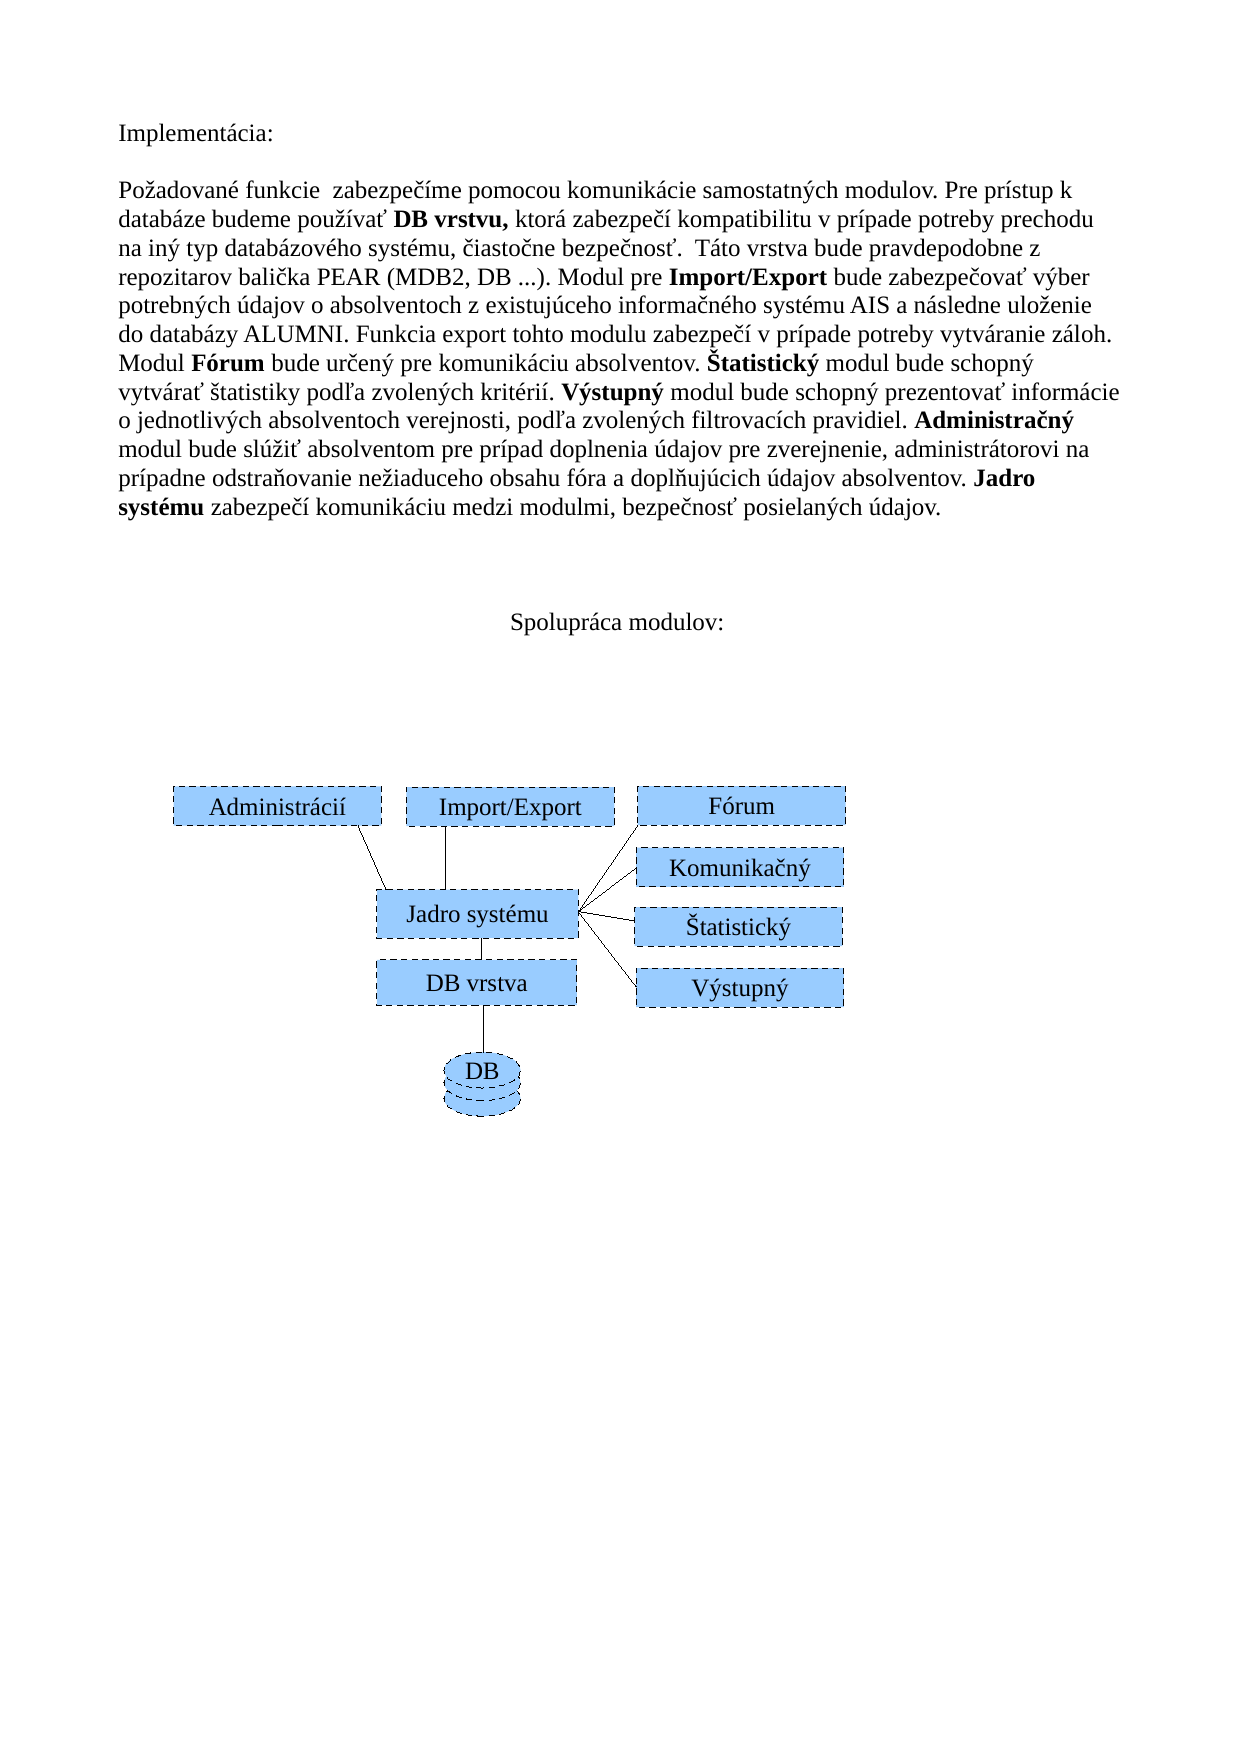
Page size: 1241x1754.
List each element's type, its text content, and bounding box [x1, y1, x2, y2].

text Spolupráca modulov: [118, 607, 1122, 636]
text Implementácia: [118, 118, 1122, 147]
text Požadované funkcie zabezpečíme pomocou komunikácie samostatných modulov. Pre prístup k databáze budeme používať DB vrstvu, ktorá zabezpečí kompatibilitu v prípade potreby prechodu na iný typ databázového systému, čiastočne bezpečnosť. Táto vrstva bude pravdepodobne z repozitarov balička PEAR (MDB2, DB ...). Modul pre Import/Export bude zabezpečovať výber potrebných údajov o absolventoch z existujúceho informačného systému AIS a následne uloženie do databázy ALUMNI. Funkcia export tohto modulu zabezpečí v prípade potreby vytváranie záloh. Modul Fórum bude určený pre komunikáciu absolventov. Štatistický modul bude schopný vytvárať štatistiky podľa zvolených kritérií. Výstupný modul bude schopný prezentovať informácie o jednotlivých absolventoch verejnosti, podľa zvolených filtrovacích pravidiel. Administračný modul bude slúžiť absolventom pre prípad doplnenia údajov pre zverejnenie, administrátorovi na prípadne odstraňovanie nežiaduceho obsahu fóra a doplňujúcich údajov absolventov. Jadro systému zabezpečí komunikáciu medzi modulmi, bezpečnosť posielaných údajov. [118, 176, 1122, 521]
